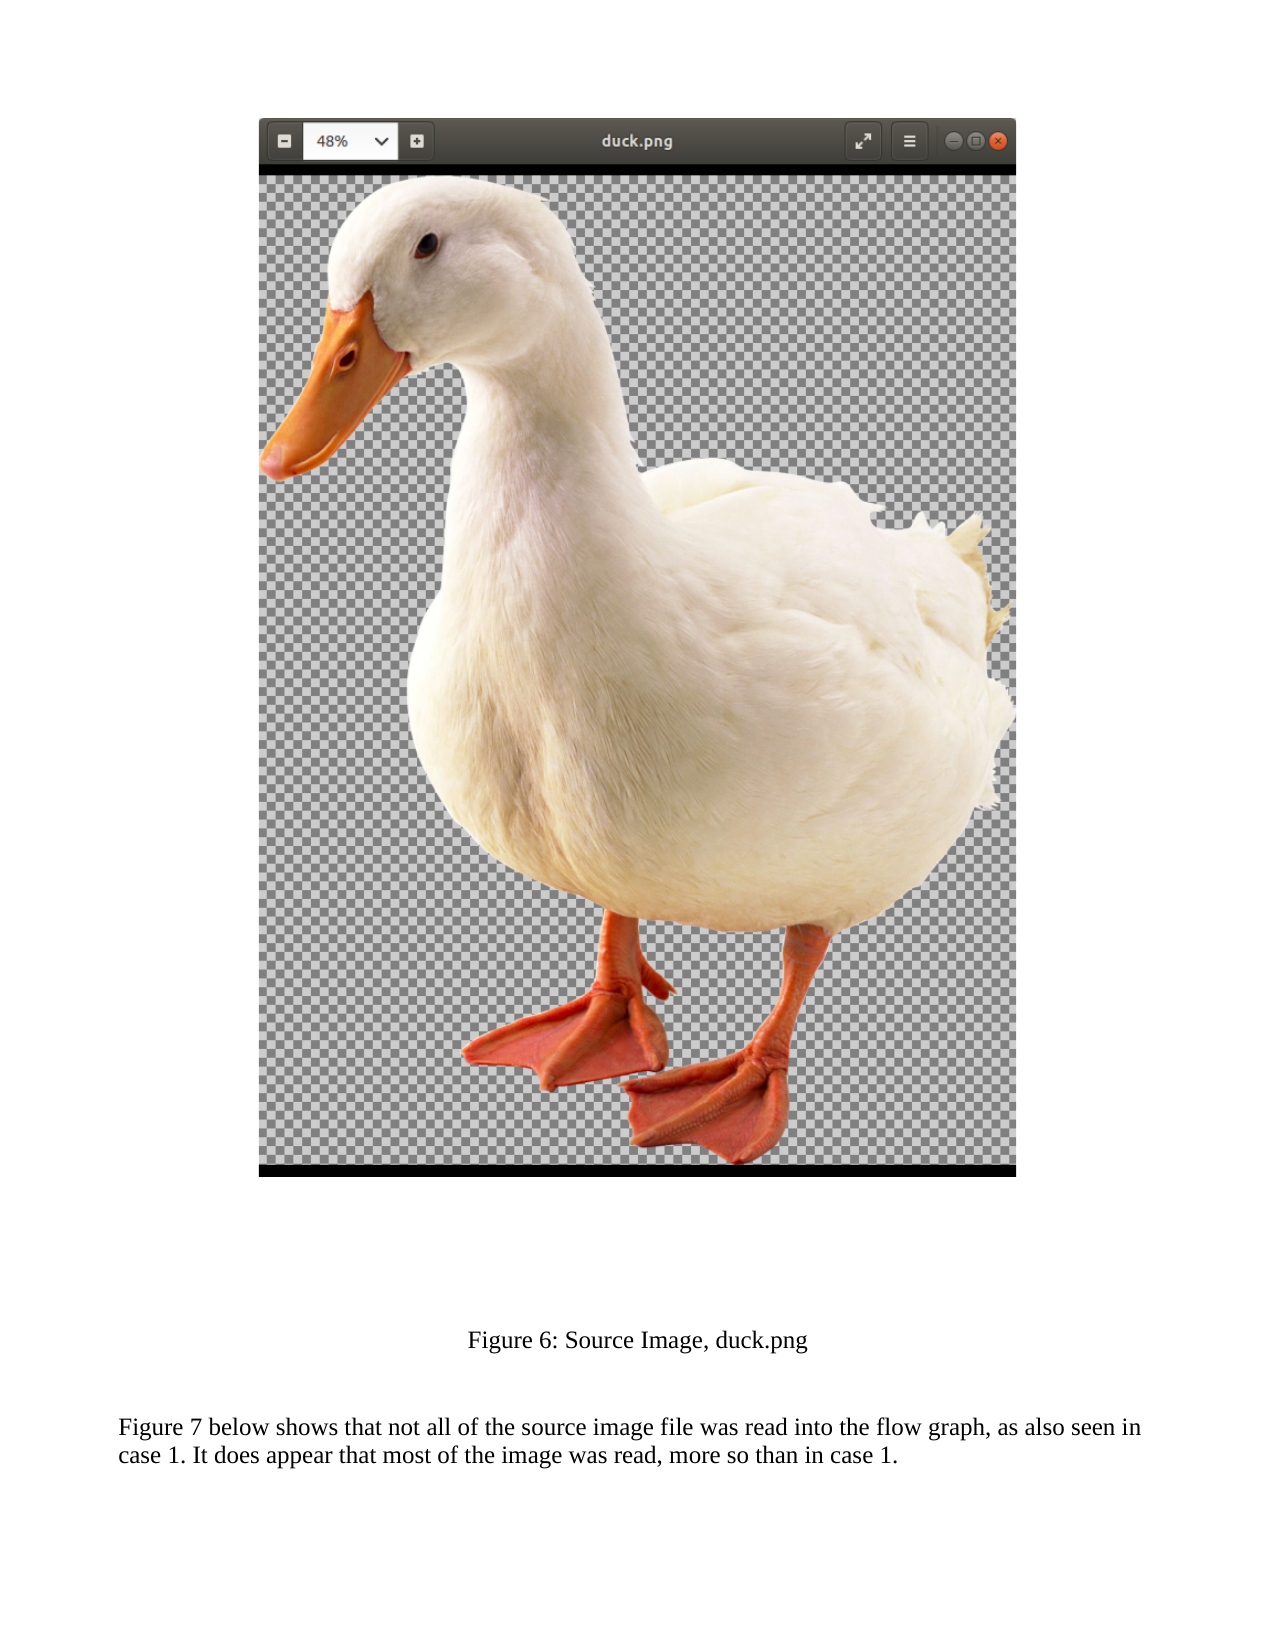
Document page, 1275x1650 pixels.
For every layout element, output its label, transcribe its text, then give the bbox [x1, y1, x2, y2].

text Figure 7 below shows that not all of the source image file was read into the flow graph, as also seen in case 1. It does appear that most of the image was read, more so than in case 1. [118, 1412, 1157, 1469]
text Figure 6: Source Image, duck.png [118, 1326, 1157, 1354]
picture [258, 118, 1017, 1177]
